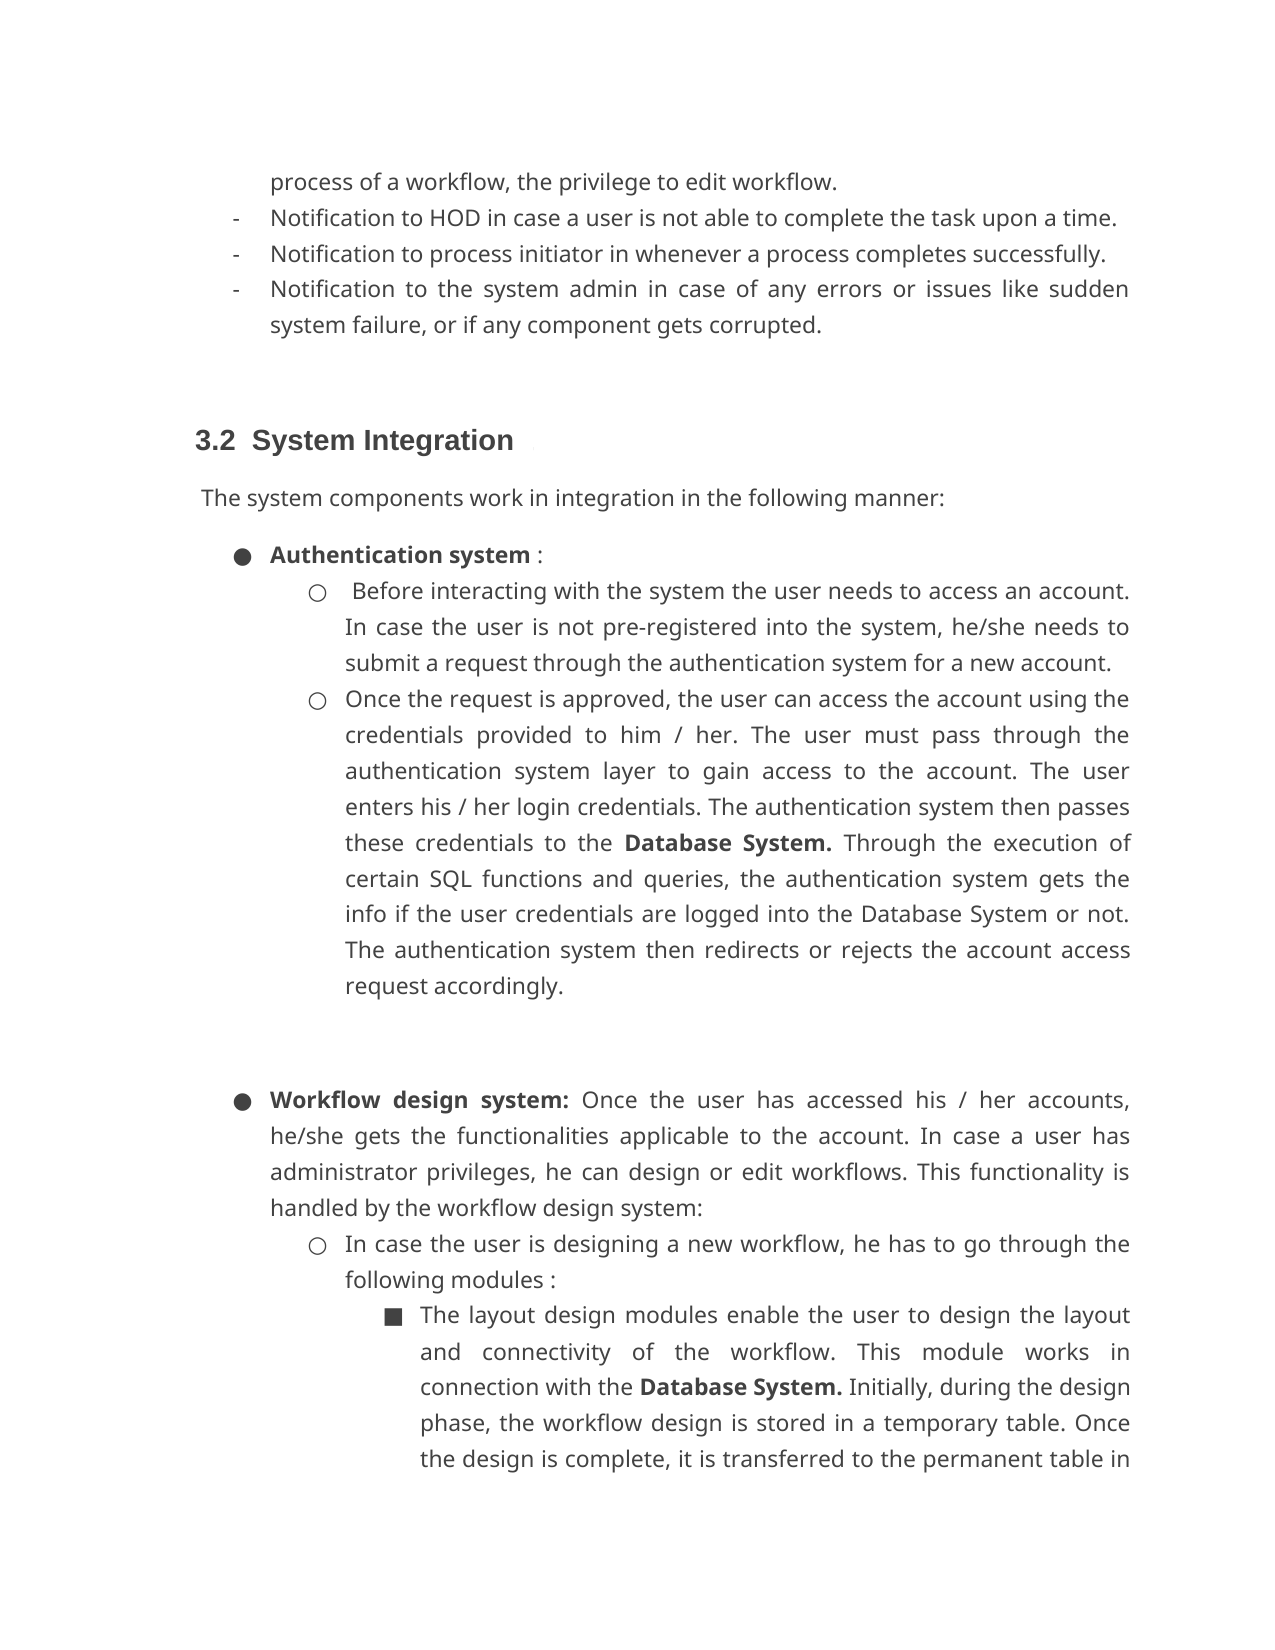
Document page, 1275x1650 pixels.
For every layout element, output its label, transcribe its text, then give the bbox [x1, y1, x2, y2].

list Authentication system : [232, 539, 1131, 570]
list In case the user is designing a new workflow, he has to go through the following modules : [307, 1228, 1131, 1295]
text The system components work in integration in the following manner: [195, 482, 1131, 513]
list Workflow design system: Once the user has accessed his / her accounts, he/she gets the functionalities applicable to the account. In case a user has administrator privileges, he can design or edit workflows. This functionality is handled by the workflow design system: [232, 1084, 1131, 1223]
text 3.2 System Integration [195, 423, 1131, 456]
list Notification to process initiator in whenever a process completes successfully. [232, 237, 1131, 269]
list process of a workflow, the privilege to edit workflow. [232, 166, 1131, 197]
list Before interacting with the system the user needs to access an account. In case the user is not pre-registered into the system, he/she needs to submit a request through the authentication system for a new account. [307, 575, 1131, 678]
list Notification to the system admin in case of any errors or issues like sudden system failure, or if any component gets corrupted. [232, 273, 1131, 341]
list Once the request is approved, the user can access the account using the credentials provided to him / her. The user must pass through the authentication system layer to gain access to the account. The user enters his / her login credentials. The authentication system then passes these credentials to the Database System. Through the execution of certain SQL functions and queries, the authentication system gets the info if the user credentials are logged into the Database System or not. The authentication system then redirects or rejects the account access request accordingly. [307, 683, 1131, 1002]
list Notification to HOD in case a user is not able to complete the task upon a time. [232, 202, 1131, 233]
list The layout design modules enable the user to design the layout and connectivity of the workflow. This module works in connection with the Database System. Initially, during the design phase, the workflow design is stored in a temporary table. Once the design is complete, it is transferred to the permanent table in [382, 1299, 1131, 1474]
